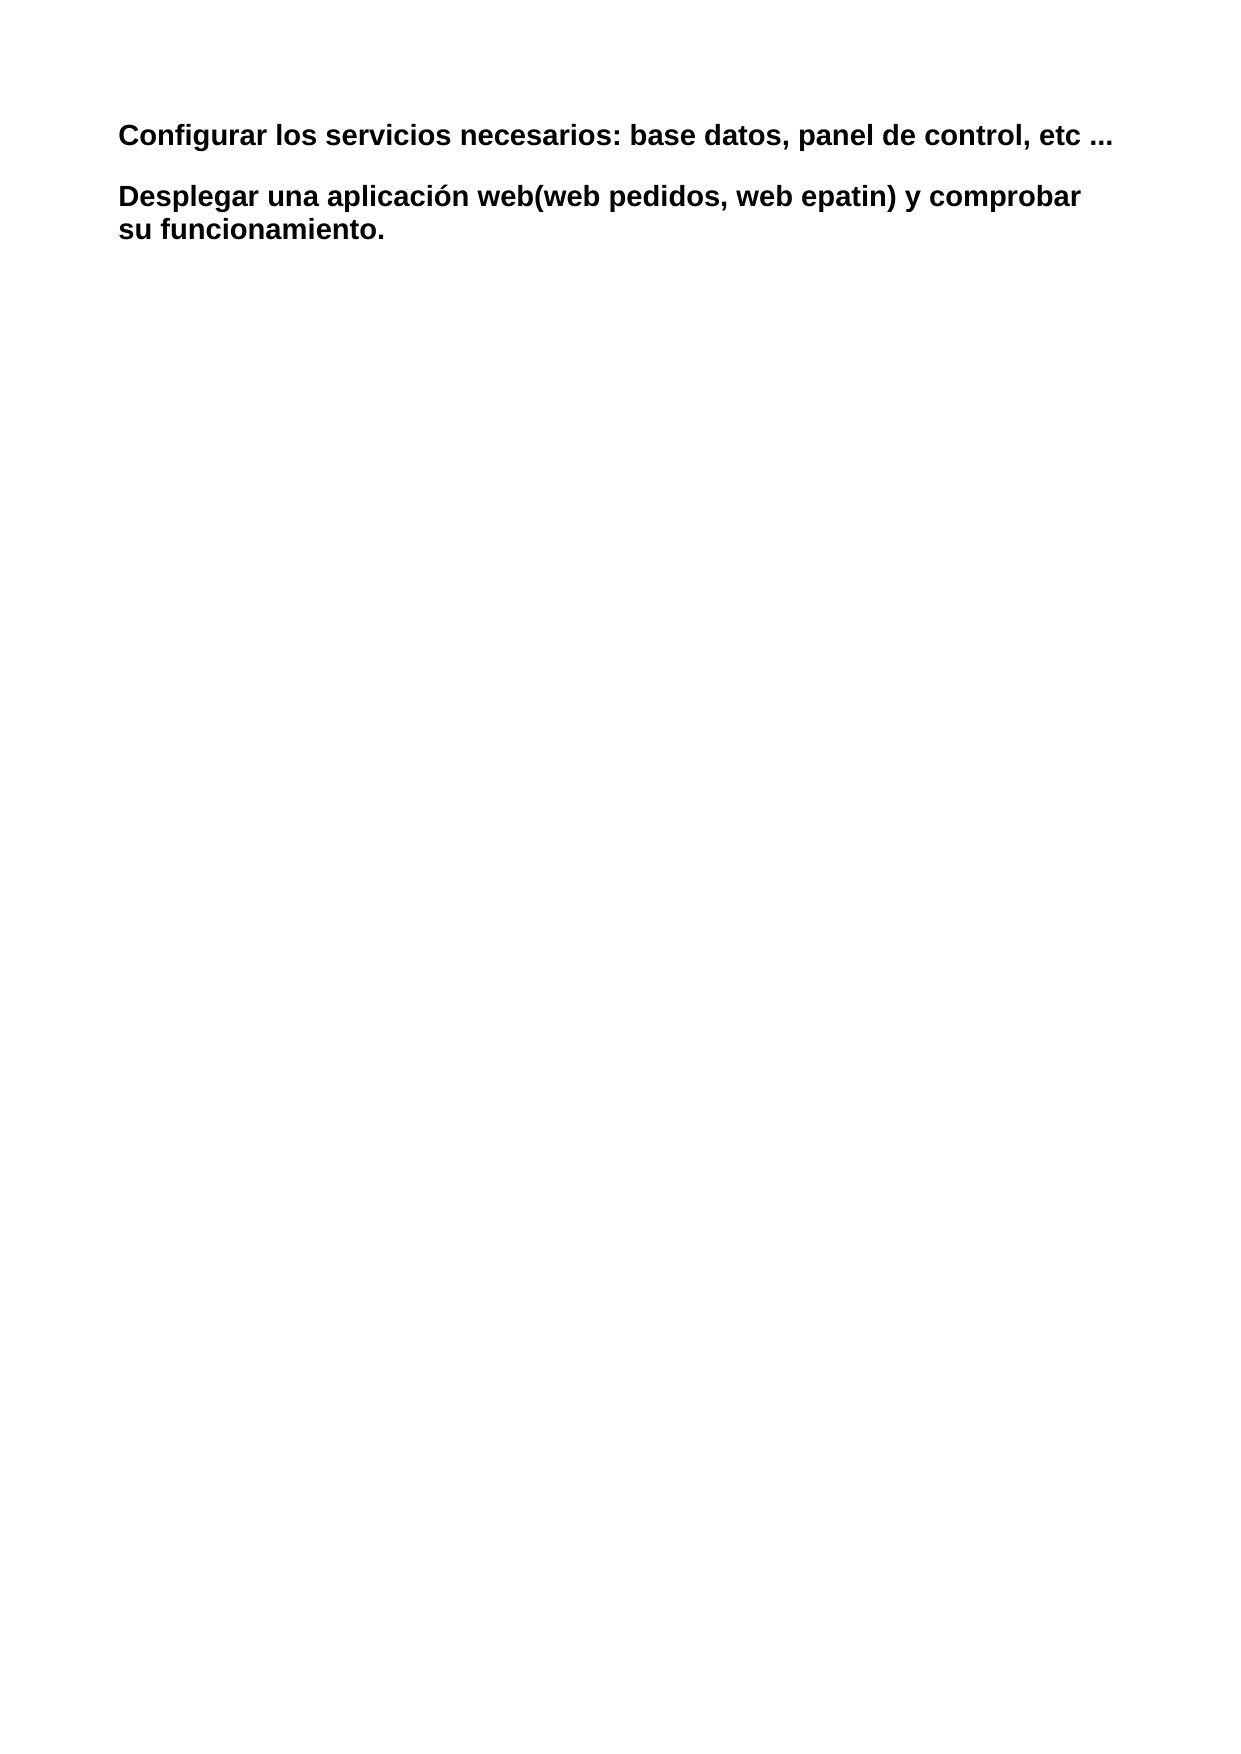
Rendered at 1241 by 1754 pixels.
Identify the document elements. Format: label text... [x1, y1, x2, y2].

subtitle Desplegar una aplicación web(web pedidos, web epatin) y comprobar su funcionamiento. [118, 179, 1122, 246]
subtitle Configurar los servicios necesarios: base datos, panel de control, etc ... [118, 118, 1122, 152]
